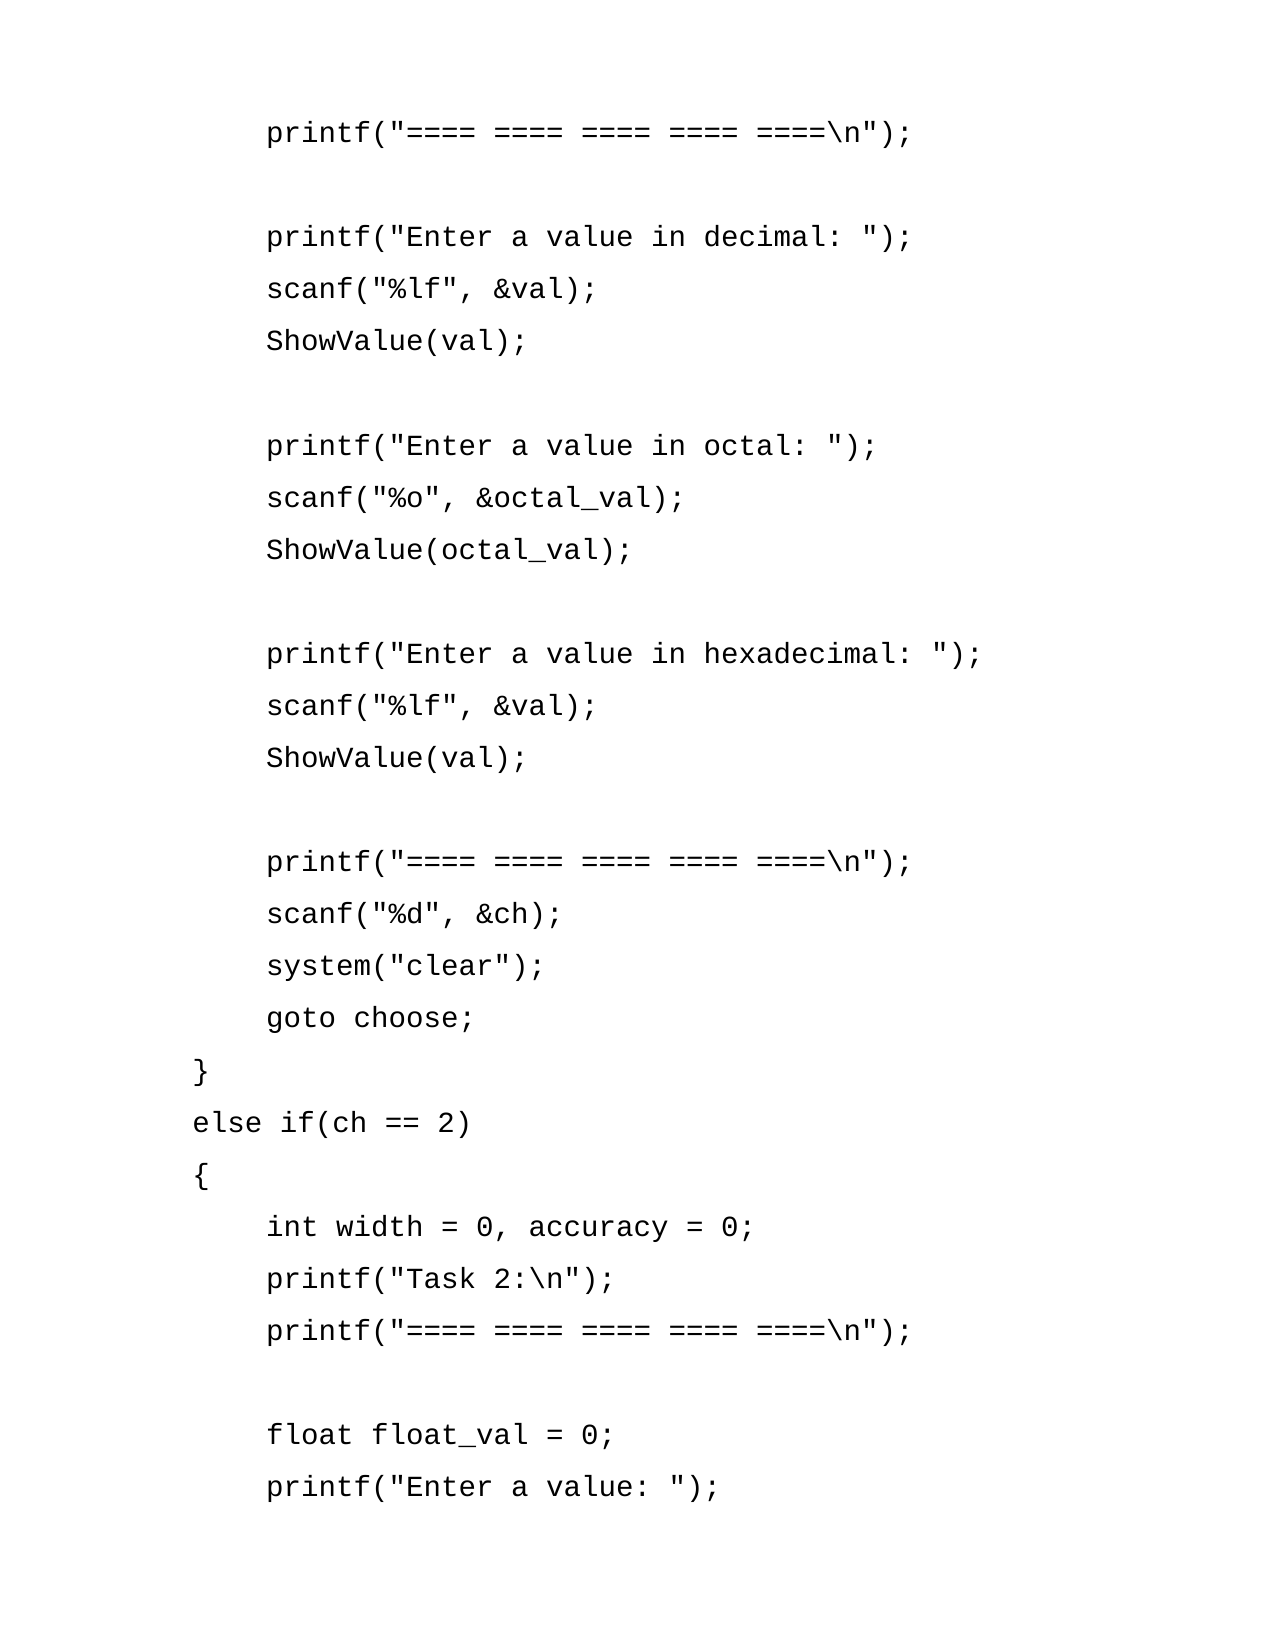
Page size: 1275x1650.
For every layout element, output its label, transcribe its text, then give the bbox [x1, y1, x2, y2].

text ShowValue(octal_val); [118, 535, 1157, 568]
text else if(ch == 2) [118, 1108, 1157, 1141]
text { [118, 1160, 1157, 1193]
text scanf("%lf", &val); [118, 691, 1157, 724]
text printf("Enter a value: "); [118, 1472, 1157, 1505]
text printf("==== ==== ==== ==== ====\n"); [118, 118, 1157, 151]
text printf("Enter a value in hexadecimal: "); [118, 639, 1157, 672]
text } [118, 1056, 1157, 1089]
text system("clear"); [118, 951, 1157, 984]
text printf("Task 2:\n"); [118, 1264, 1157, 1297]
text scanf("%d", &ch); [118, 899, 1157, 932]
text goto choose; [118, 1003, 1157, 1037]
text printf("==== ==== ==== ==== ====\n"); [118, 1316, 1157, 1349]
text float float_val = 0; [118, 1420, 1157, 1453]
text printf("Enter a value in decimal: "); [118, 222, 1157, 255]
text ShowValue(val); [118, 326, 1157, 359]
text printf("Enter a value in octal: "); [118, 431, 1157, 464]
text scanf("%lf", &val); [118, 274, 1157, 307]
text printf("==== ==== ==== ==== ====\n"); [118, 847, 1157, 880]
text scanf("%o", &octal_val); [118, 483, 1157, 516]
text int width = 0, accuracy = 0; [118, 1212, 1157, 1245]
text ShowValue(val); [118, 743, 1157, 776]
